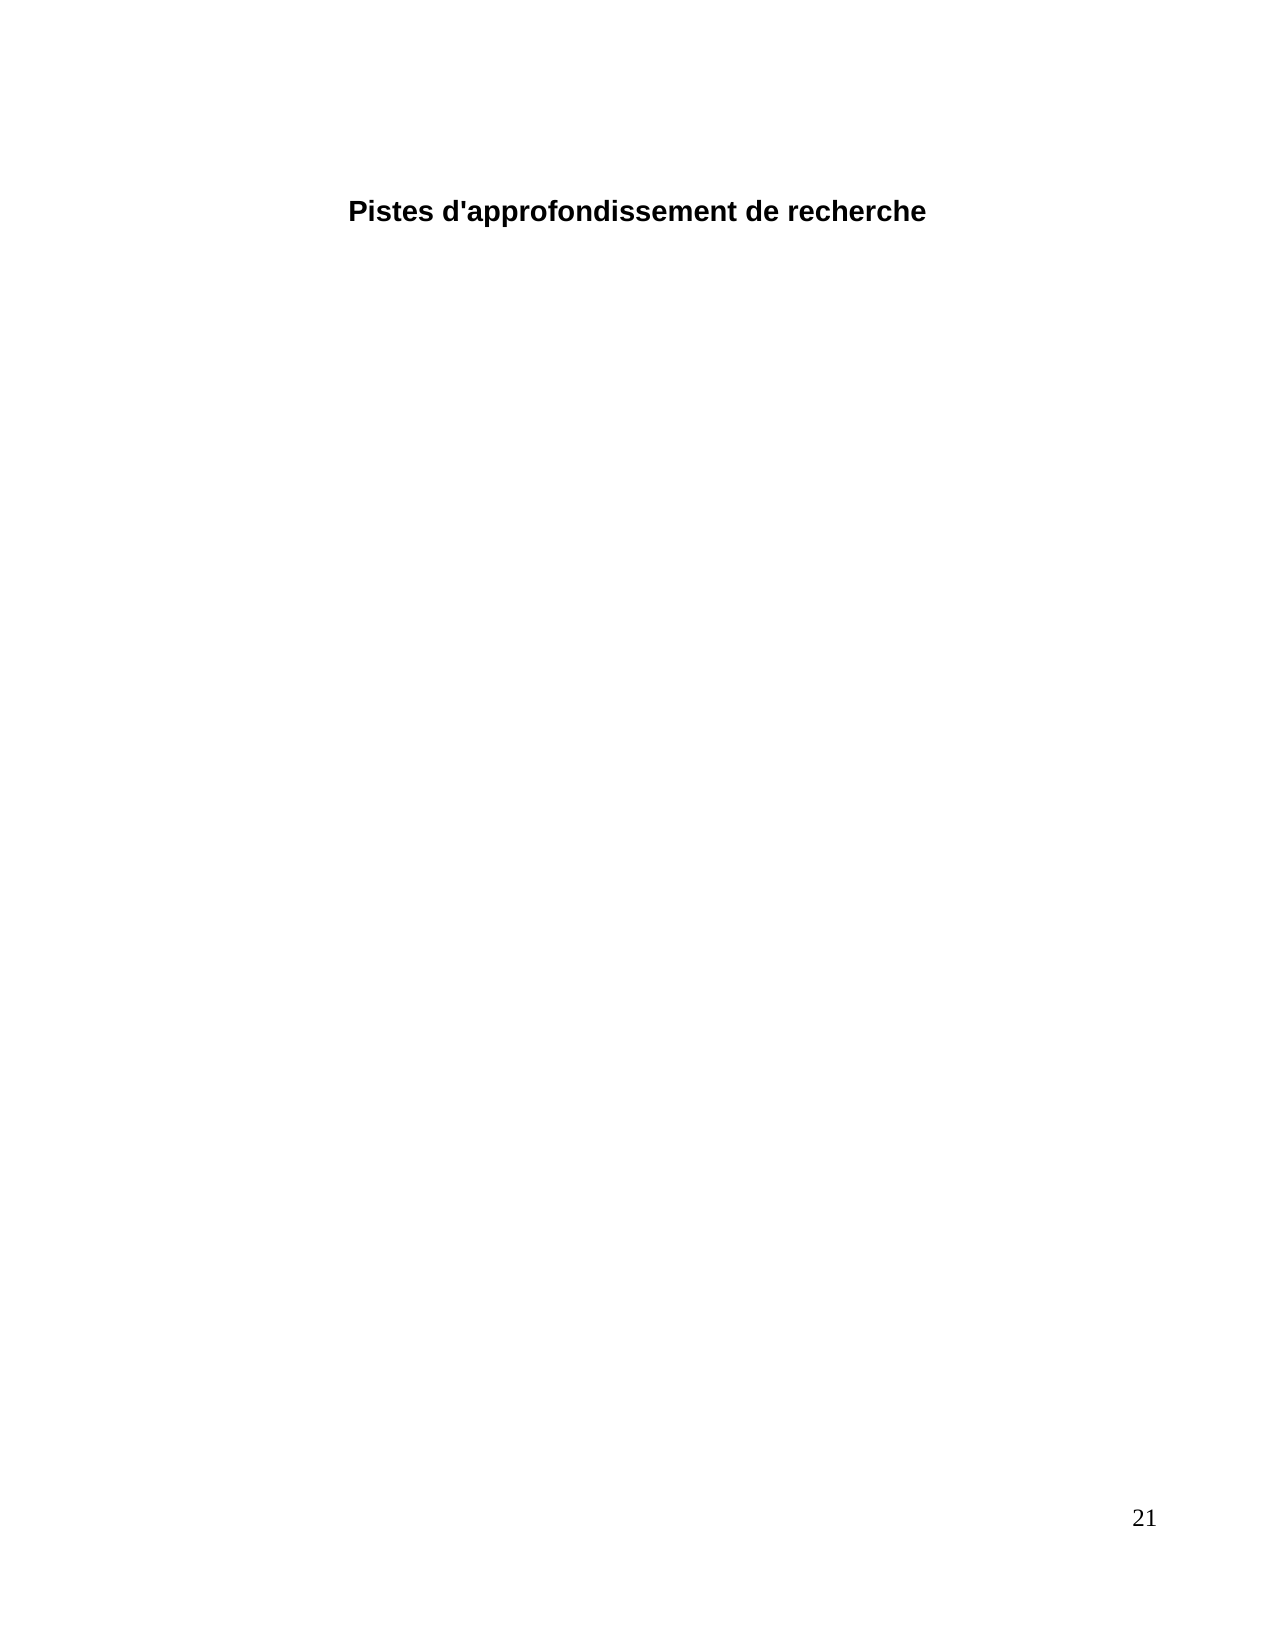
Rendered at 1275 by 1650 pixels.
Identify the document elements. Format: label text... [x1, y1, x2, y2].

subtitle Pistes d'approfondissement de recherche [118, 194, 1157, 227]
